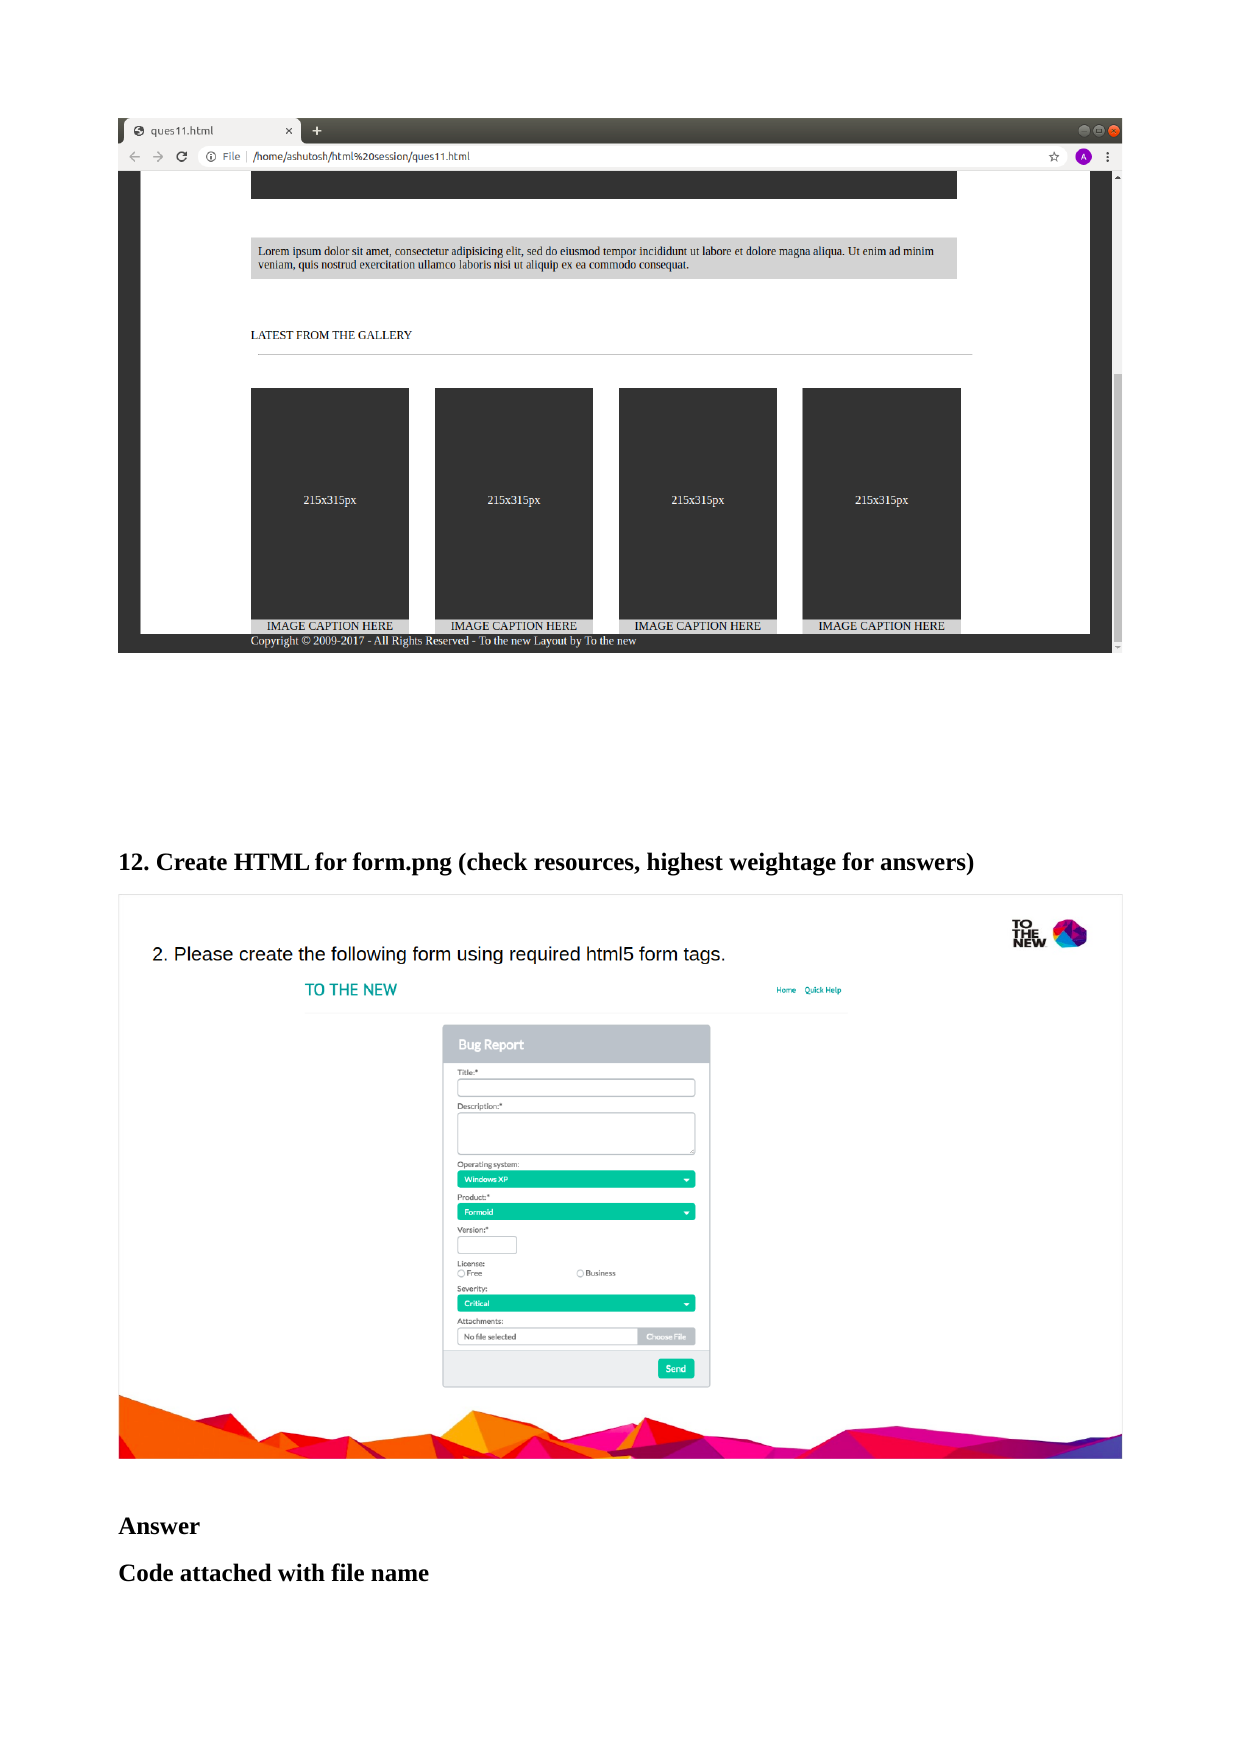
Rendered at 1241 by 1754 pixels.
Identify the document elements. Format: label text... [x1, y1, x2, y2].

text Code attached with file name [118, 1558, 1122, 1587]
picture [118, 894, 1123, 1459]
text 12. Create HTML for form.png (check resources, highest weightage for answers) [118, 847, 1122, 876]
text Answer [118, 1511, 1122, 1540]
picture [118, 118, 1123, 653]
